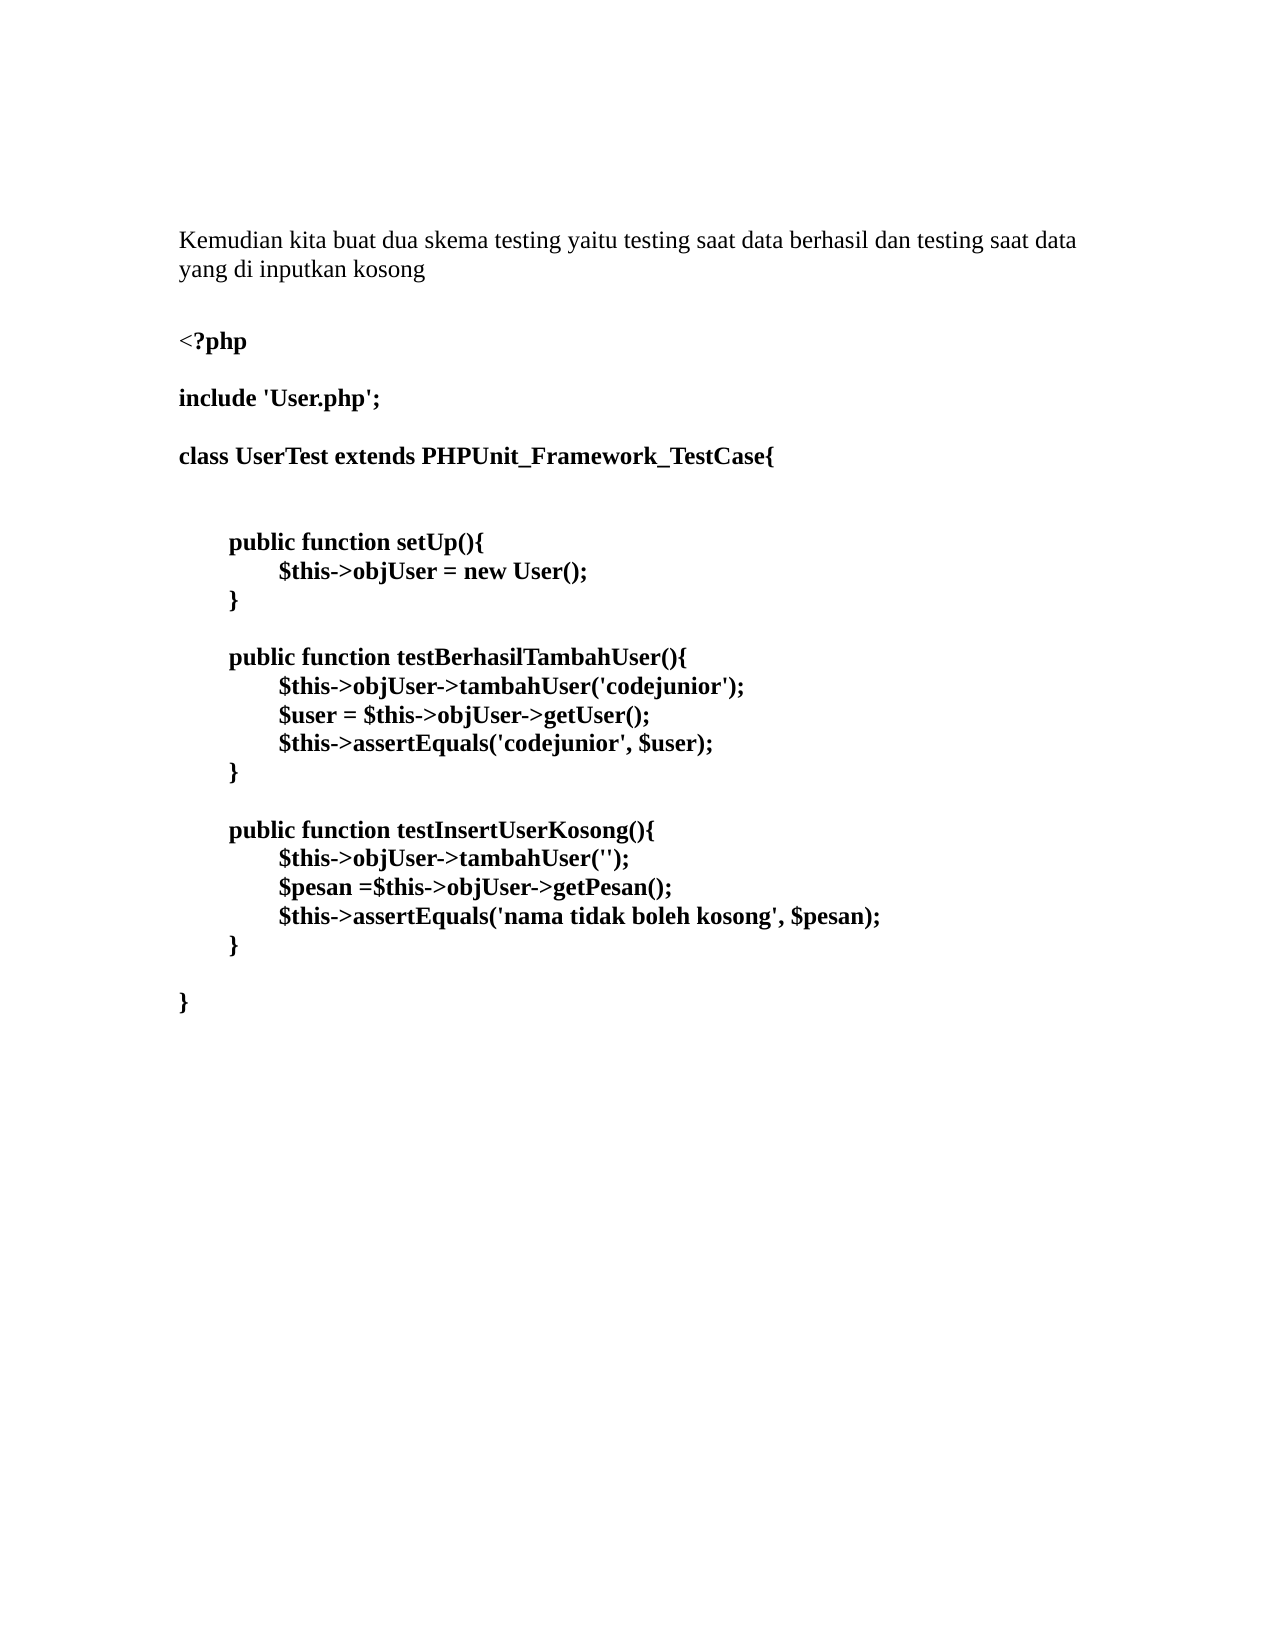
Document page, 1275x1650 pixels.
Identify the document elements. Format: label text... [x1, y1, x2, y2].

text public function testInsertUserKosong(){ [179, 815, 1098, 843]
text <?php [179, 326, 1098, 355]
text $this->assertEquals('codejunior', $user); [179, 728, 1098, 757]
text $this->assertEquals('nama tidak boleh kosong', $pesan); [179, 901, 1098, 930]
text $user = $this->objUser->getUser(); [179, 700, 1098, 728]
text } [179, 987, 1098, 1016]
text $this->objUser = new User(); [179, 556, 1098, 585]
text public function testBerhasilTambahUser(){ [179, 642, 1098, 671]
text } [179, 585, 1098, 613]
text class UserTest extends PHPUnit_Framework_TestCase{ [179, 441, 1098, 470]
text $this->objUser->tambahUser(''); [179, 843, 1098, 872]
text $this->objUser->tambahUser('codejunior'); [179, 671, 1098, 700]
text Kemudian kita buat dua skema testing yaitu testing saat data berhasil dan testing saat data yang di inputkan kosong [179, 225, 1098, 283]
text } [179, 757, 1098, 786]
text include 'User.php'; [179, 383, 1098, 412]
text public function setUp(){ [179, 527, 1098, 556]
text $pesan =$this->objUser->getPesan(); [179, 872, 1098, 901]
text } [179, 930, 1098, 958]
